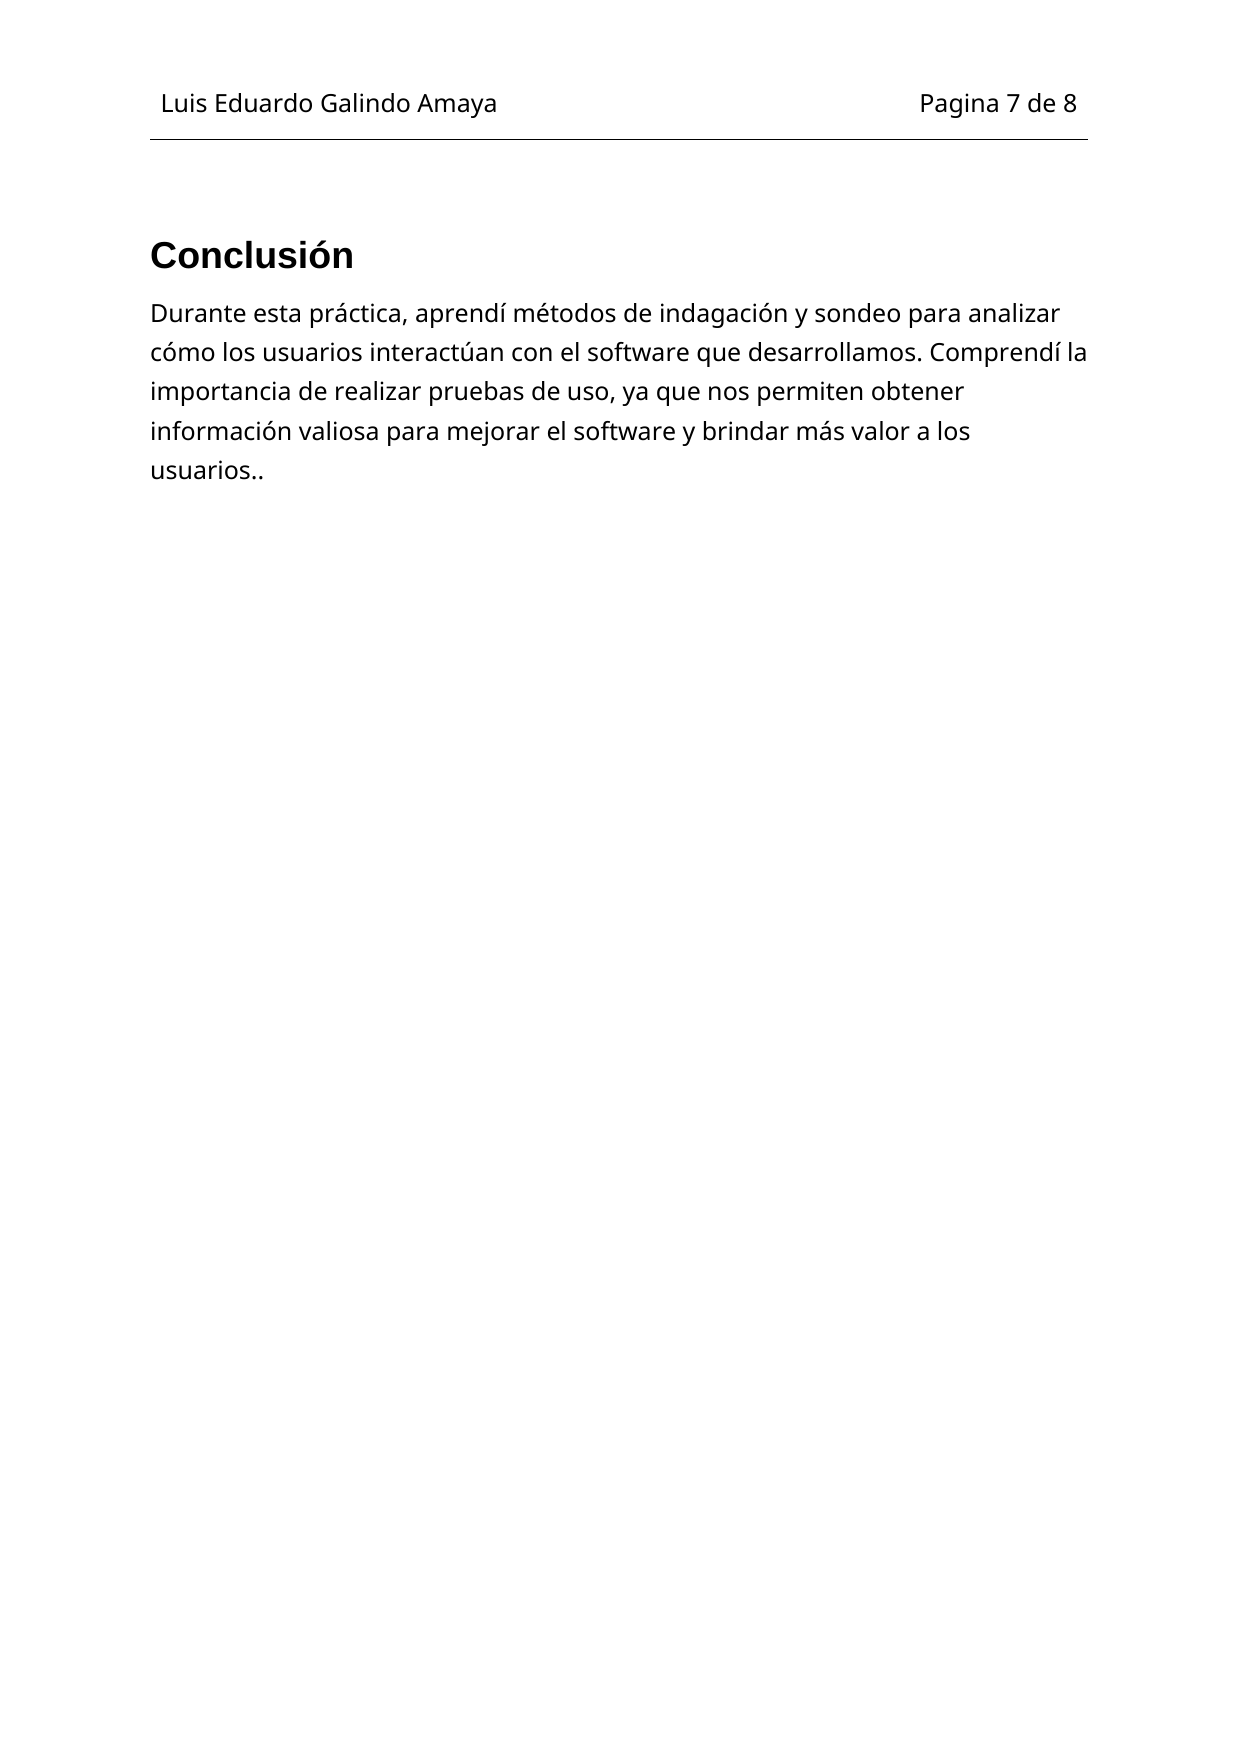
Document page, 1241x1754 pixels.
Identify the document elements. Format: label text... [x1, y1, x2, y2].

subtitle Conclusión [150, 233, 1090, 276]
text Durante esta práctica, aprendí métodos de indagación y sondeo para analizar cómo los usuarios interactúan con el software que desarrollamos. Comprendí la importancia de realizar pruebas de uso, ya que nos permiten obtener información valiosa para mejorar el software y brindar más valor a los usuarios.. [150, 296, 1090, 486]
